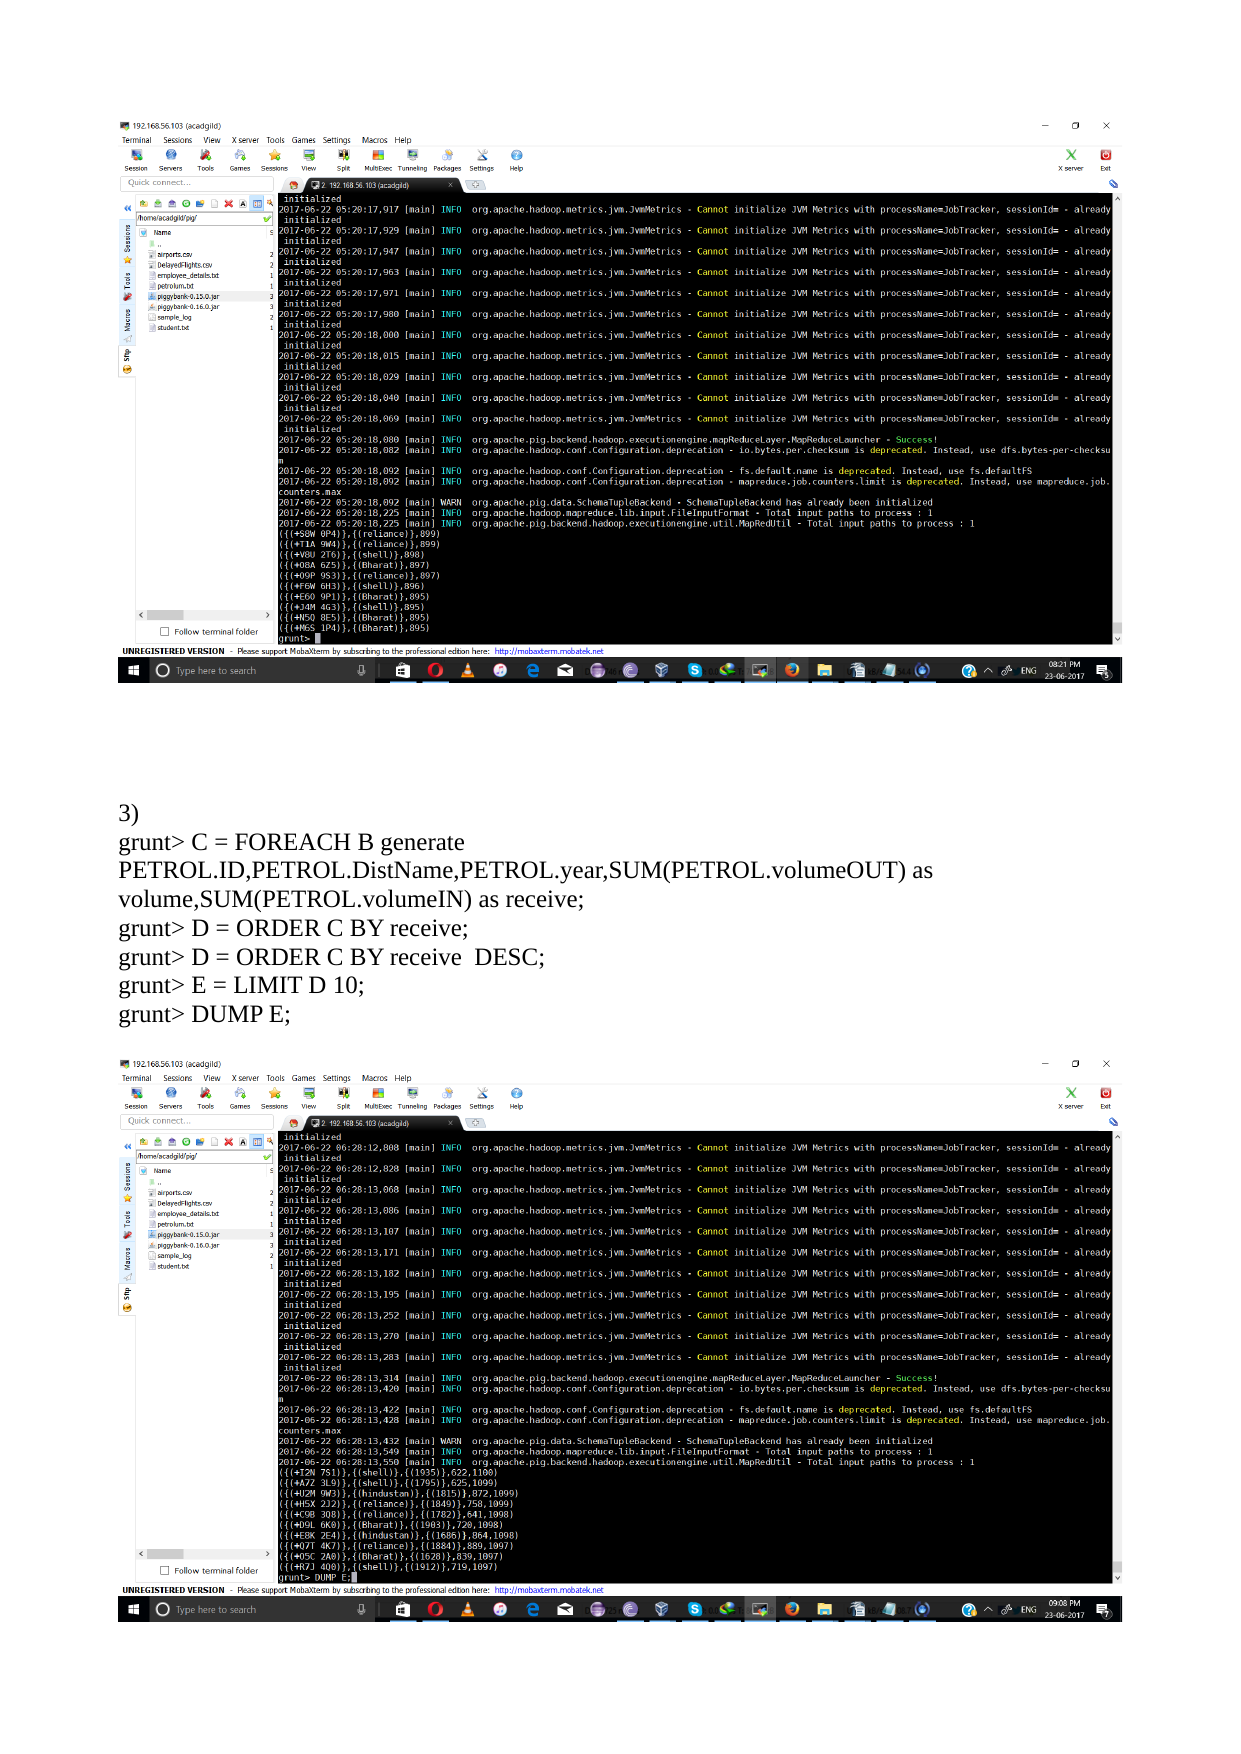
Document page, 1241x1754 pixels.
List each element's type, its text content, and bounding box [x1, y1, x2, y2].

picture [118, 1056, 1123, 1622]
text grunt> DUMP E; [118, 999, 1122, 1028]
text grunt> D = ORDER C BY receive DESC; [118, 942, 1122, 970]
text grunt> C = FOREACH B generate PETROL.ID,PETROL.DistName,PETROL.year,SUM(PETROL.volumeOUT) as volume,SUM(PETROL.volumeIN) as receive; [118, 827, 1122, 913]
text grunt> E = LIMIT D 10; [118, 970, 1122, 999]
text 3) [118, 798, 1122, 827]
picture [118, 118, 1123, 683]
text grunt> D = ORDER C BY receive; [118, 913, 1122, 942]
